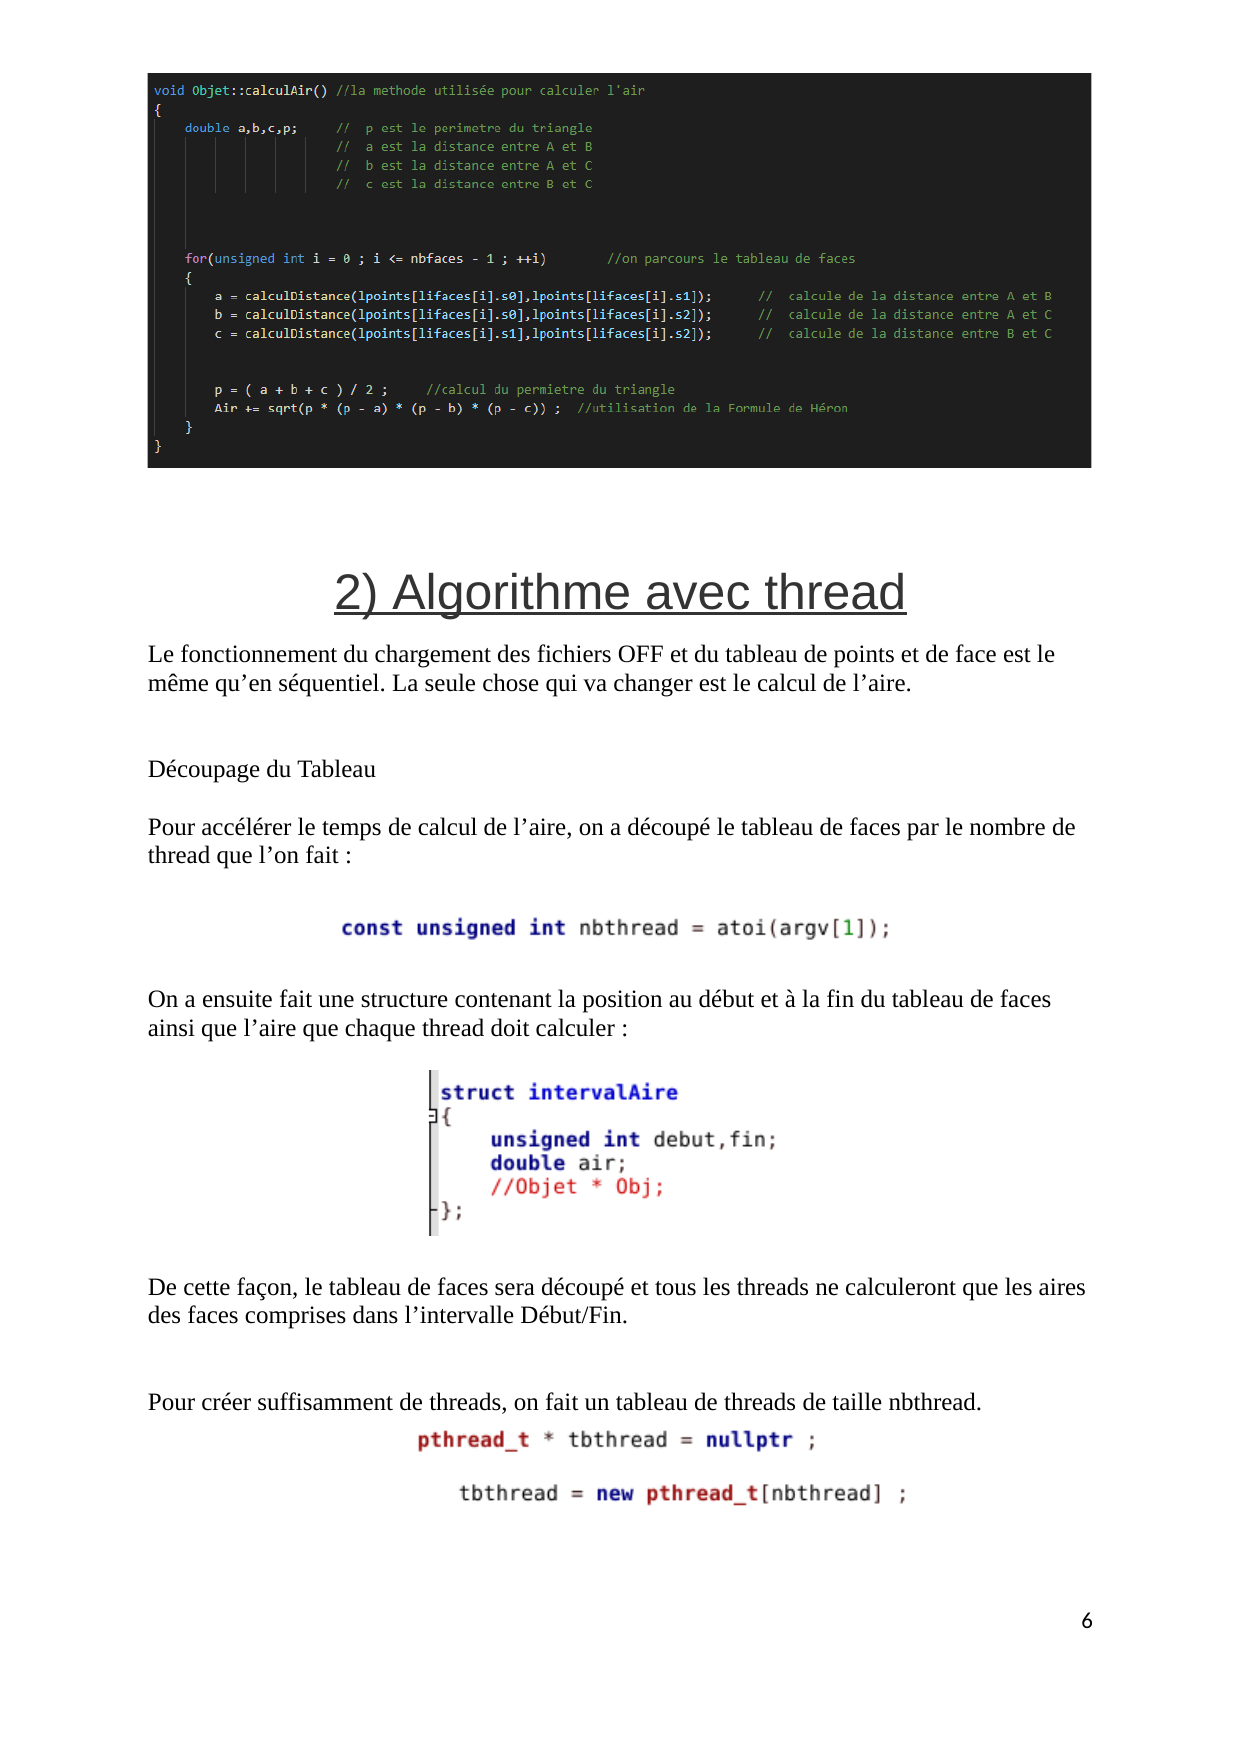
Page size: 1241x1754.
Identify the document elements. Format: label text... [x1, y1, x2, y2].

text Pour accélérer le temps de calcul de l’aire, on a découpé le tableau de faces par le nombre de thread que l’on fait : [148, 812, 1093, 869]
text Le fonctionnement du chargement des fichiers OFF et du tableau de points et de face est le même qu’en séquentiel. La seule chose qui va changer est le calcul de l’aire. [148, 639, 1093, 697]
text Pour créer suffisamment de threads, on fait un tableau de threads de taille nbthread. [148, 1387, 1093, 1415]
text On a ensuite fait une structure contenant la position au début et à la fin du tableau de faces ainsi que l’aire que chaque thread doit calculer : [148, 984, 1093, 1042]
text 2) Algorithme avec thread [148, 562, 1093, 620]
text Découpage du Tableau [148, 754, 1093, 783]
text De cette façon, le tableau de faces sera découpé et tous les threads ne calculeront que les aires des faces comprises dans l’intervalle Début/Fin. [148, 1272, 1093, 1329]
